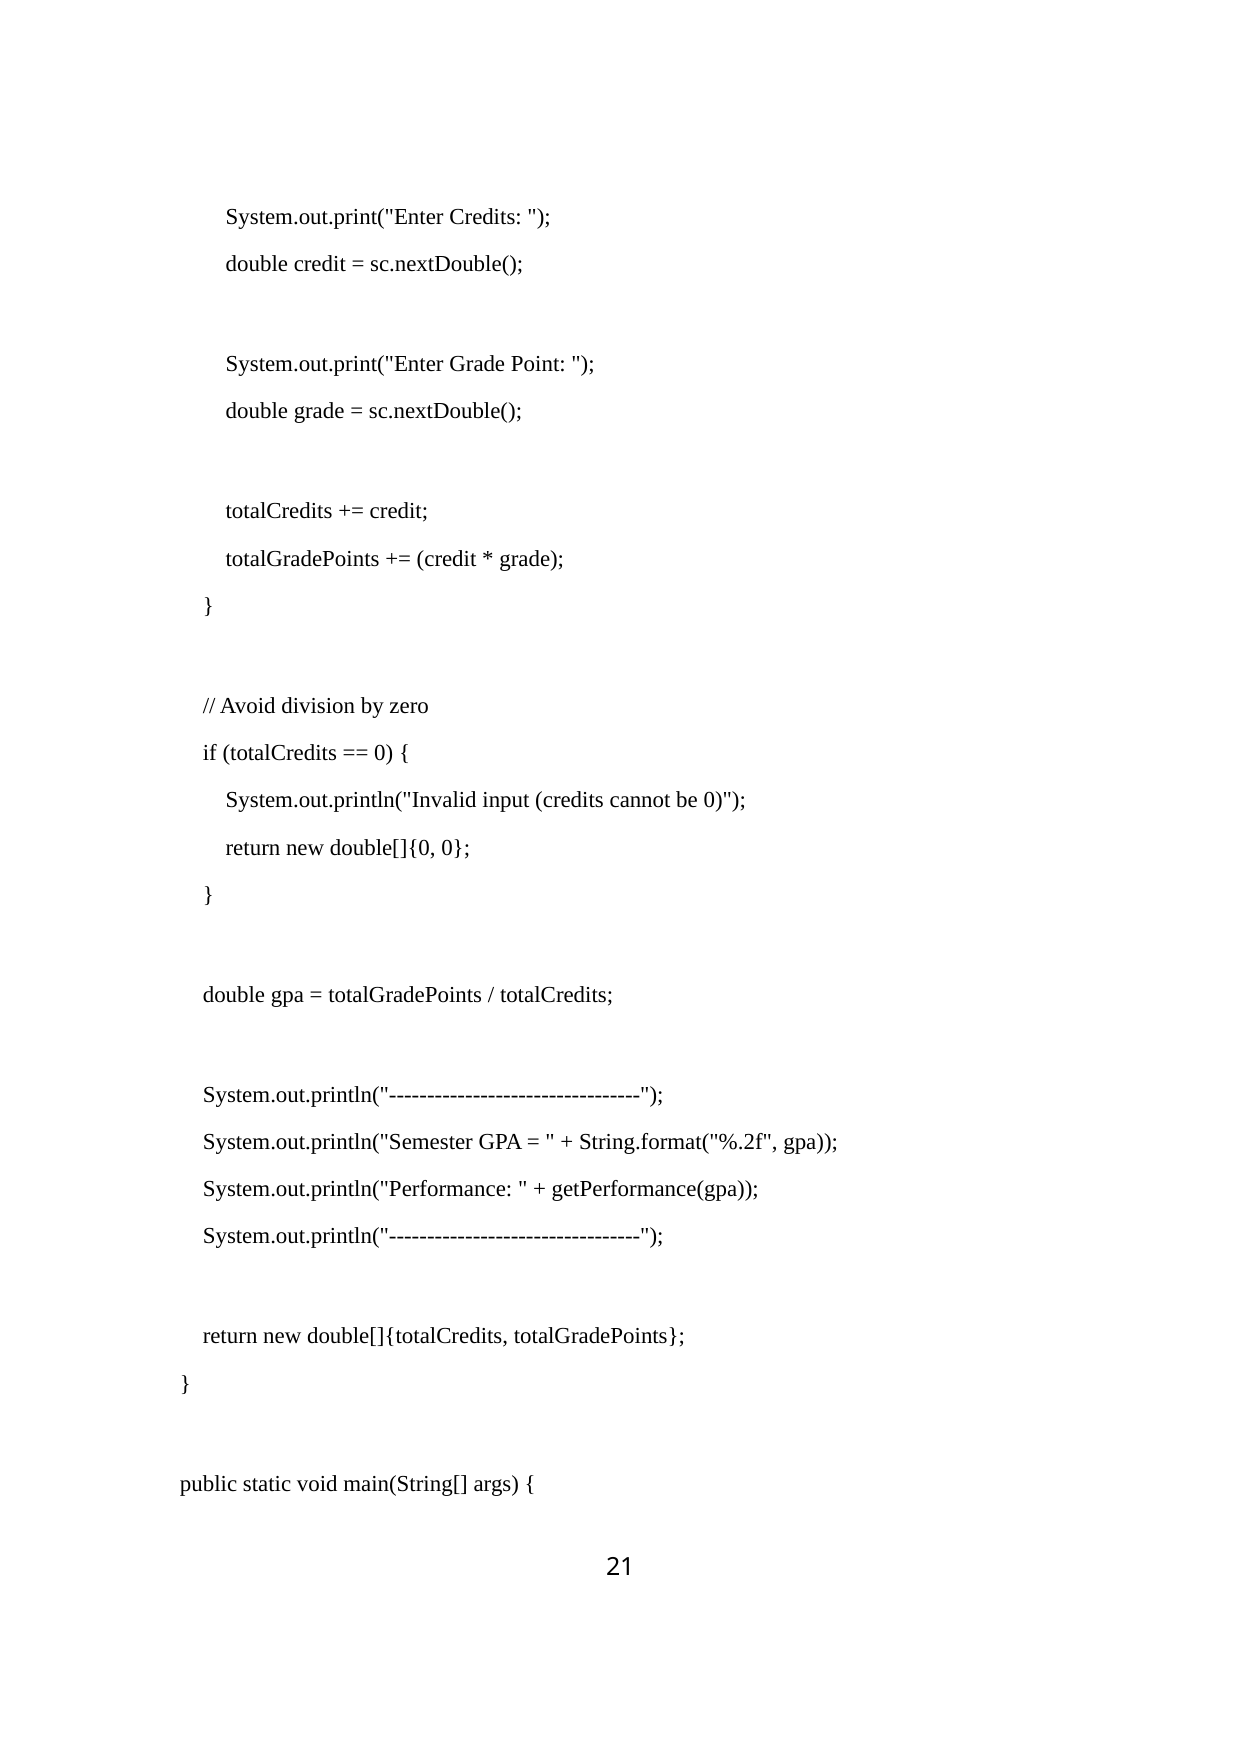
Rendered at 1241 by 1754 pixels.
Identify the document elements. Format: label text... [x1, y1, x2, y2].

text // Avoid division by zero [157, 692, 1090, 718]
text System.out.print("Enter Grade Point: "); [157, 350, 1090, 377]
text double grade = sc.nextDouble(); [157, 397, 1090, 424]
text System.out.println("---------------------------------"); [157, 1222, 1090, 1249]
text double gpa = totalGradePoints / totalCredits; [157, 981, 1090, 1007]
text return new double[]{0, 0}; [157, 833, 1090, 860]
text double credit = sc.nextDouble(); [157, 250, 1090, 276]
text System.out.println("Invalid input (credits cannot be 0)"); [157, 786, 1090, 813]
text } [157, 592, 1090, 618]
text System.out.println("---------------------------------"); [157, 1081, 1090, 1107]
text System.out.println("Semester GPA = " + String.format("%.2f", gpa)); [157, 1128, 1090, 1154]
text public static void main(String[] args) { [157, 1470, 1090, 1496]
text if (totalCredits == 0) { [157, 739, 1090, 766]
text } [157, 1370, 1090, 1396]
text totalGradePoints += (credit * grade); [157, 545, 1090, 571]
text totalCredits += credit; [157, 497, 1090, 524]
text System.out.println("Performance: " + getPerformance(gpa)); [157, 1175, 1090, 1202]
text } [157, 881, 1090, 907]
text System.out.print("Enter Credits: "); [157, 203, 1090, 229]
text return new double[]{totalCredits, totalGradePoints}; [157, 1323, 1090, 1349]
